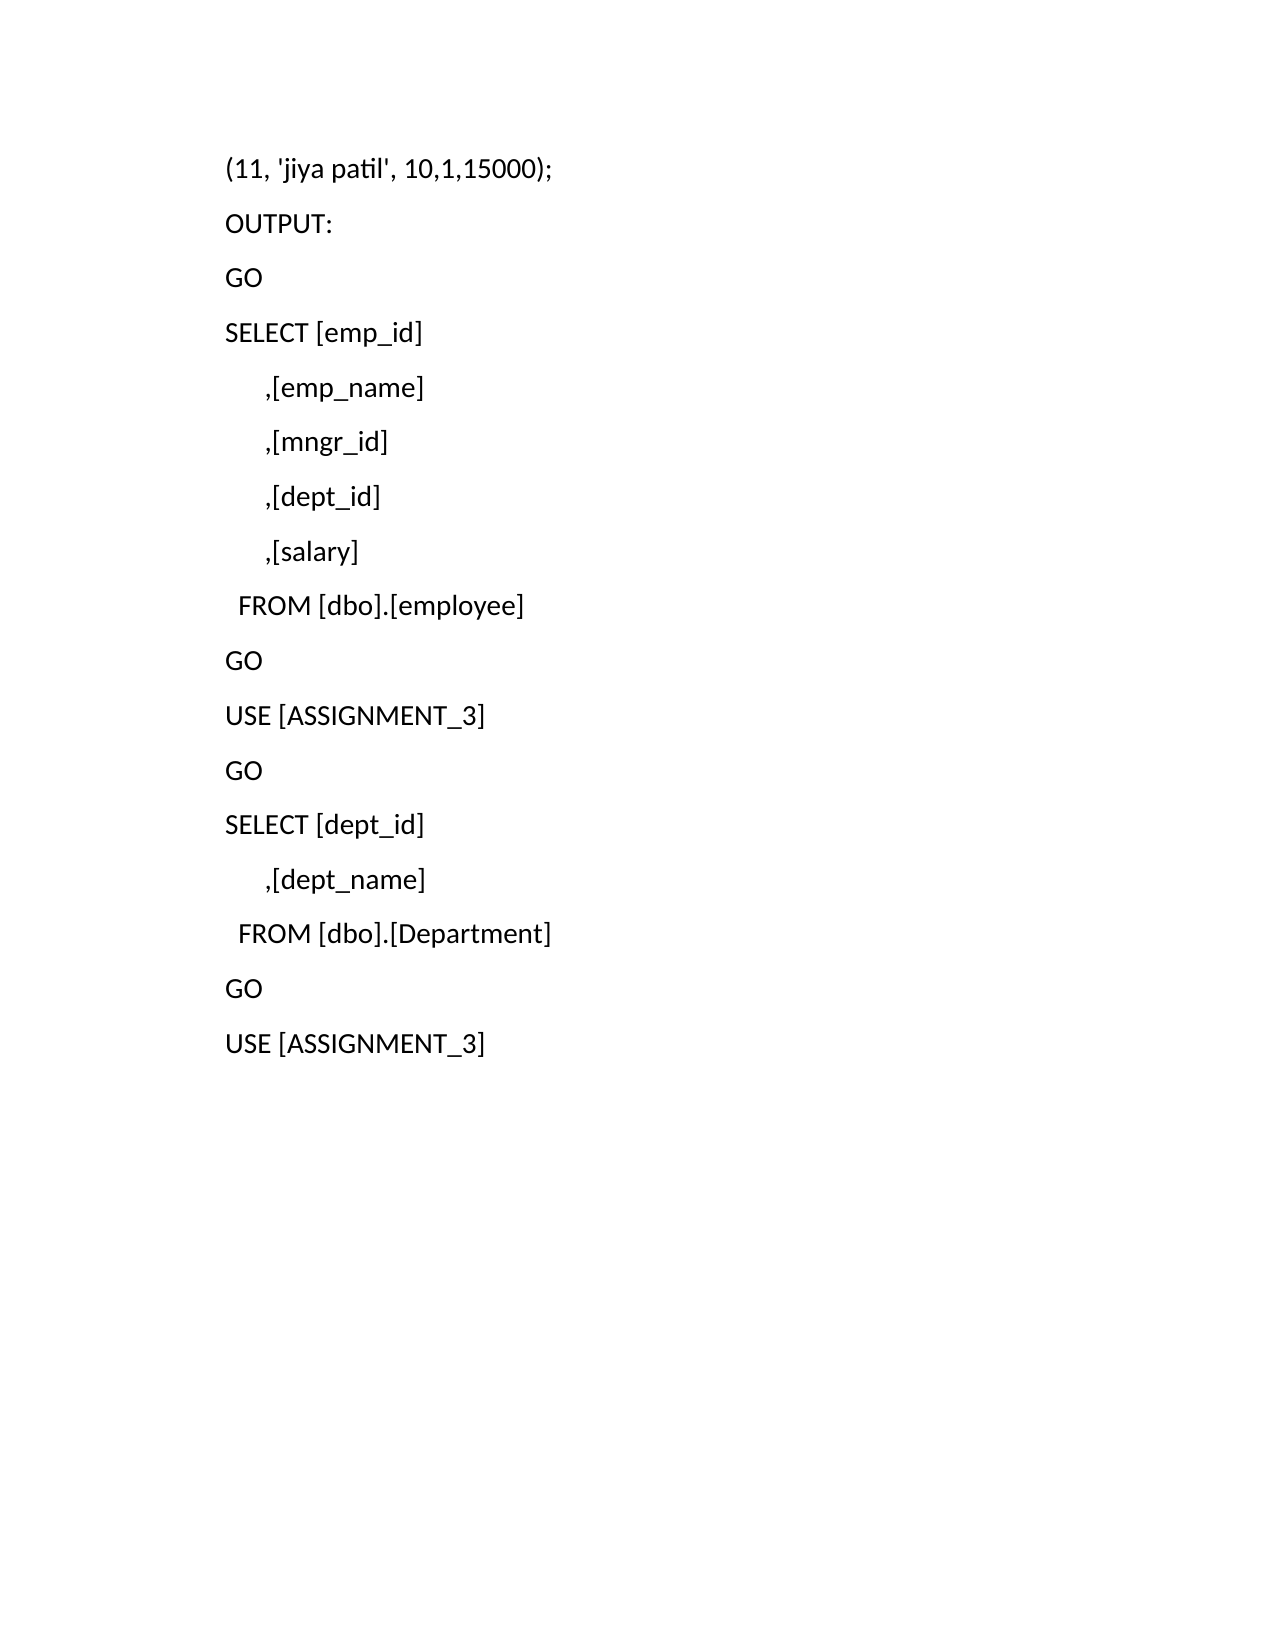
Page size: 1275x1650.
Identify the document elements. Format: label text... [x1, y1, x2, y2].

text ,[dept_id] [225, 478, 1125, 514]
text GO [225, 970, 1125, 1006]
text FROM [dbo].[Department] [225, 916, 1125, 951]
text GO [225, 752, 1125, 787]
text ,[emp_name] [225, 369, 1125, 404]
text SELECT [dept_id] [225, 806, 1125, 842]
text ,[mngr_id] [225, 423, 1125, 459]
text GO [225, 259, 1125, 295]
text SELECT [emp_id] [225, 314, 1125, 350]
text GO [225, 642, 1125, 678]
text FROM [dbo].[employee] [225, 587, 1125, 623]
text OUTPUT: [225, 205, 1125, 240]
text USE [ASSIGNMENT_3] [225, 1025, 1125, 1061]
text (11, 'jiya patil', 10,1,15000); [225, 150, 1125, 186]
text USE [ASSIGNMENT_3] [225, 697, 1125, 732]
text ,[salary] [225, 533, 1125, 568]
text ,[dept_name] [225, 861, 1125, 897]
